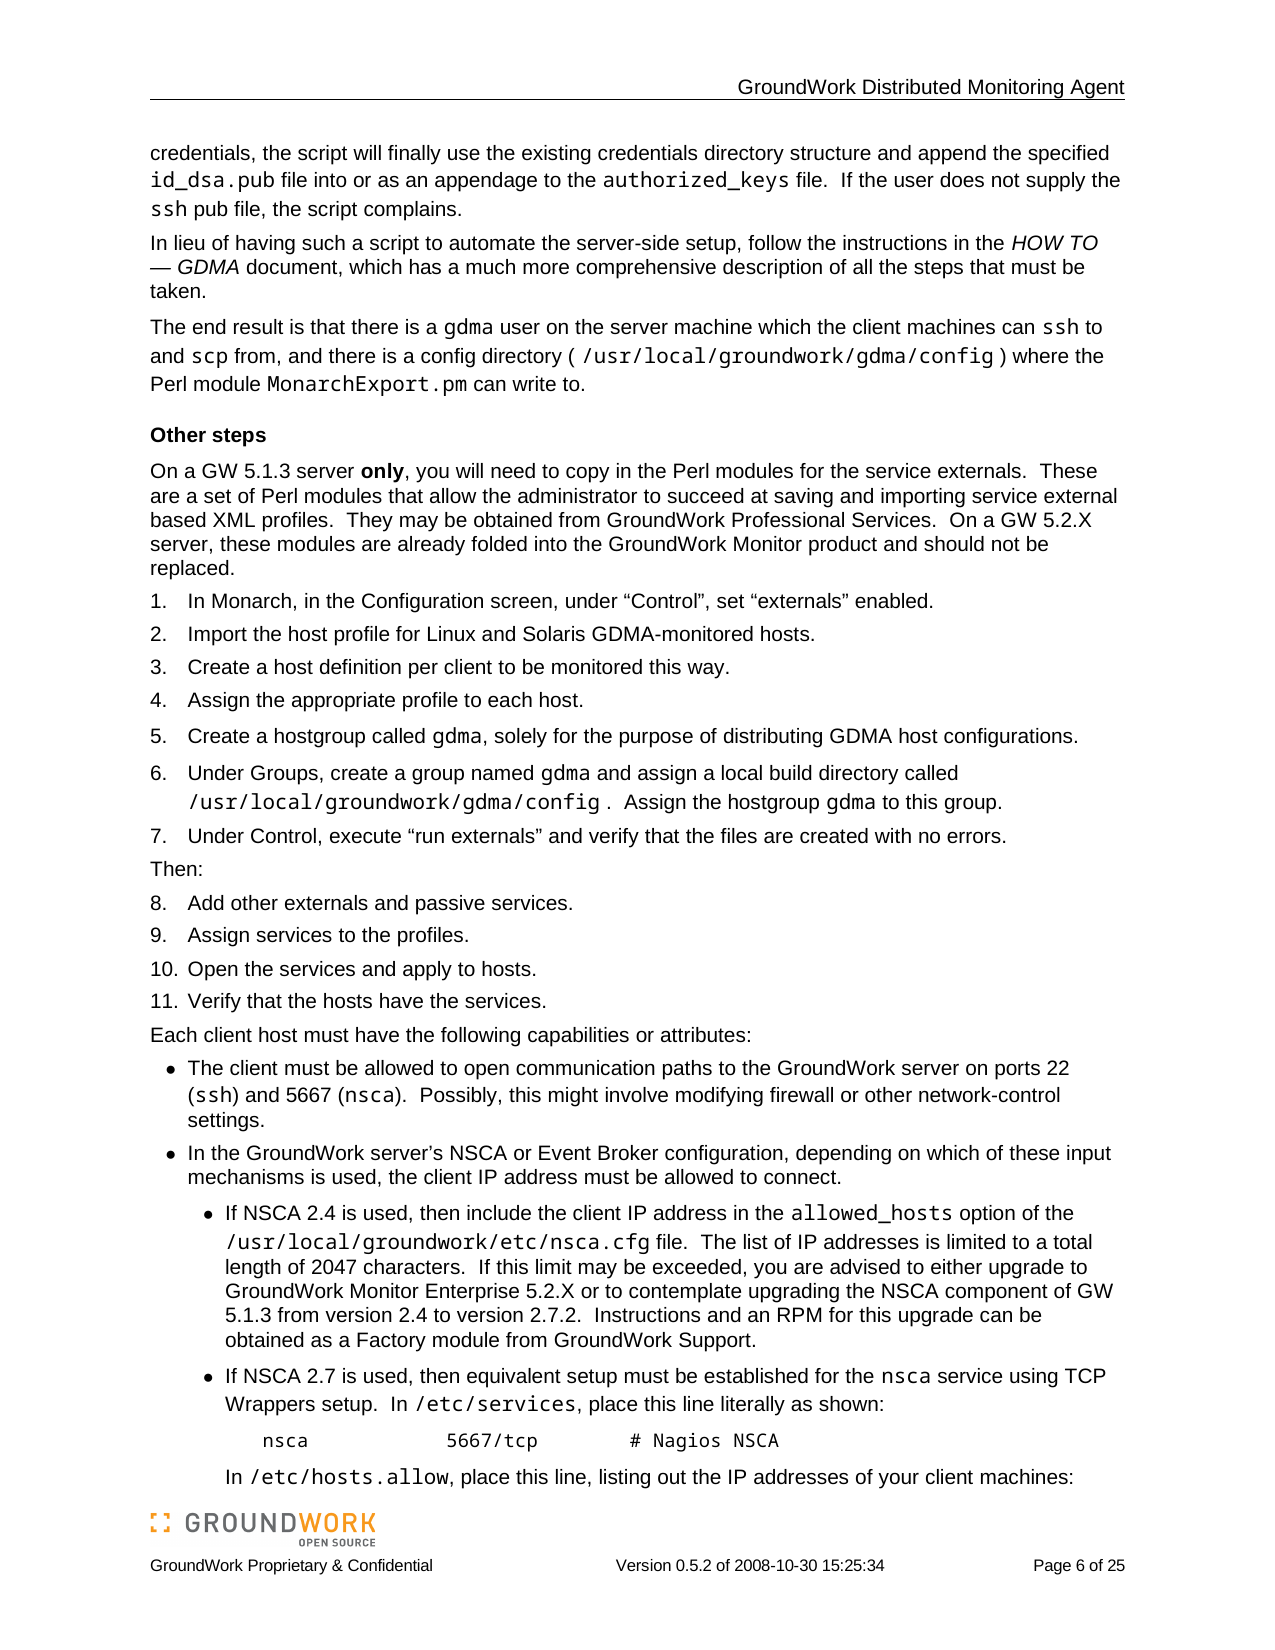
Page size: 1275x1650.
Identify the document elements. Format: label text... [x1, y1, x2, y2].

text On a GW 5.1.3 server only, you will need to copy in the Perl modules for the service externals. These are a set of Perl modules that allow the administrator to succeed at saving and importing service external based XML profiles. They may be obtained from GroundWork Professional Services. On a GW 5.2.X server, these modules are already folded into the GroundWork Monitor product and should not be replaced. [150, 459, 1125, 580]
list In the GroundWork server’s NSCA or Event Broker configuration, depending on which of these input mechanisms is used, the client IP address must be allowed to connect. [165, 1141, 1125, 1189]
list Open the services and apply to hosts. [150, 956, 1125, 981]
list In Monarch, in the Configuration screen, under “Control”, set “externals” enabled. [150, 589, 1125, 613]
list Create a hostgroup called gdma, solely for the purpose of distributing GDMA host configurations. [150, 721, 1125, 749]
list Under Control, execute “run externals” and verify that the files are created with no errors. [150, 824, 1125, 848]
text Then: [150, 857, 1125, 881]
list Add other externals and passive services. [150, 890, 1125, 914]
text credentials, the script will finally use the existing credentials directory structure and append the specified id_dsa.pub file into or as an appendage to the authorized_keys file. If the user does not supply the ssh pub file, the script complains. [150, 141, 1125, 222]
text In lieu of having such a script to automate the server-side setup, follow the instructions in the HOW TO — GDMA document, which has a much more comprehensive description of all the steps that must be taken. [150, 231, 1125, 303]
list Under Groups, create a group named gdma and assign a local build directory called /usr/local/groundwork/gdma/config . Assign the hostgroup gdma to this group. [150, 758, 1125, 815]
list Create a host definition per client to be monitored this way. [150, 655, 1125, 679]
text nsca 5667/tcp # Nagios NSCA [262, 1427, 1125, 1453]
list In /etc/hosts.allow, place this line, listing out the IP addresses of your client machines: [202, 1462, 1125, 1490]
list Assign services to the profiles. [150, 923, 1125, 947]
text The end result is that there is a gdma user on the server machine which the client machines can ssh to and scp from, and there is a config directory ( /usr/local/groundwork/gdma/config ) where the Perl module MonarchExport.pm can write to. [150, 312, 1125, 398]
list Import the host profile for Linux and Solaris GDMA-monitored hosts. [150, 622, 1125, 646]
subtitle Other steps [150, 423, 1125, 447]
picture [150, 1512, 375, 1547]
list Assign the appropriate profile to each host. [150, 688, 1125, 712]
list The client must be allowed to open communication paths to the GroundWork server on ports 22 (ssh) and 5667 (nsca). Possibly, this might involve modifying firewall or other network-control settings. [165, 1056, 1125, 1132]
text Each client host must have the following capabilities or attributes: [150, 1022, 1125, 1047]
list Verify that the hosts have the services. [150, 989, 1125, 1013]
list If NSCA 2.4 is used, then include the client IP address in the allowed_hosts option of the /usr/local/groundwork/etc/nsca.cfg file. The list of IP addresses is limited to a total length of 2047 characters. If this limit may be exceeded, you are advised to either upgrade to GroundWork Monitor Enterprise 5.2.X or to contemplate upgrading the NSCA component of GW 5.1.3 from version 2.4 to version 2.7.2. Instructions and an RPM for this upgrade can be obtained as a Factory module from GroundWork Support. [202, 1198, 1125, 1352]
list If NSCA 2.7 is used, then equivalent setup must be established for the nsca service using TCP Wrappers setup. In /etc/services, place this line literally as shown: [202, 1361, 1125, 1418]
